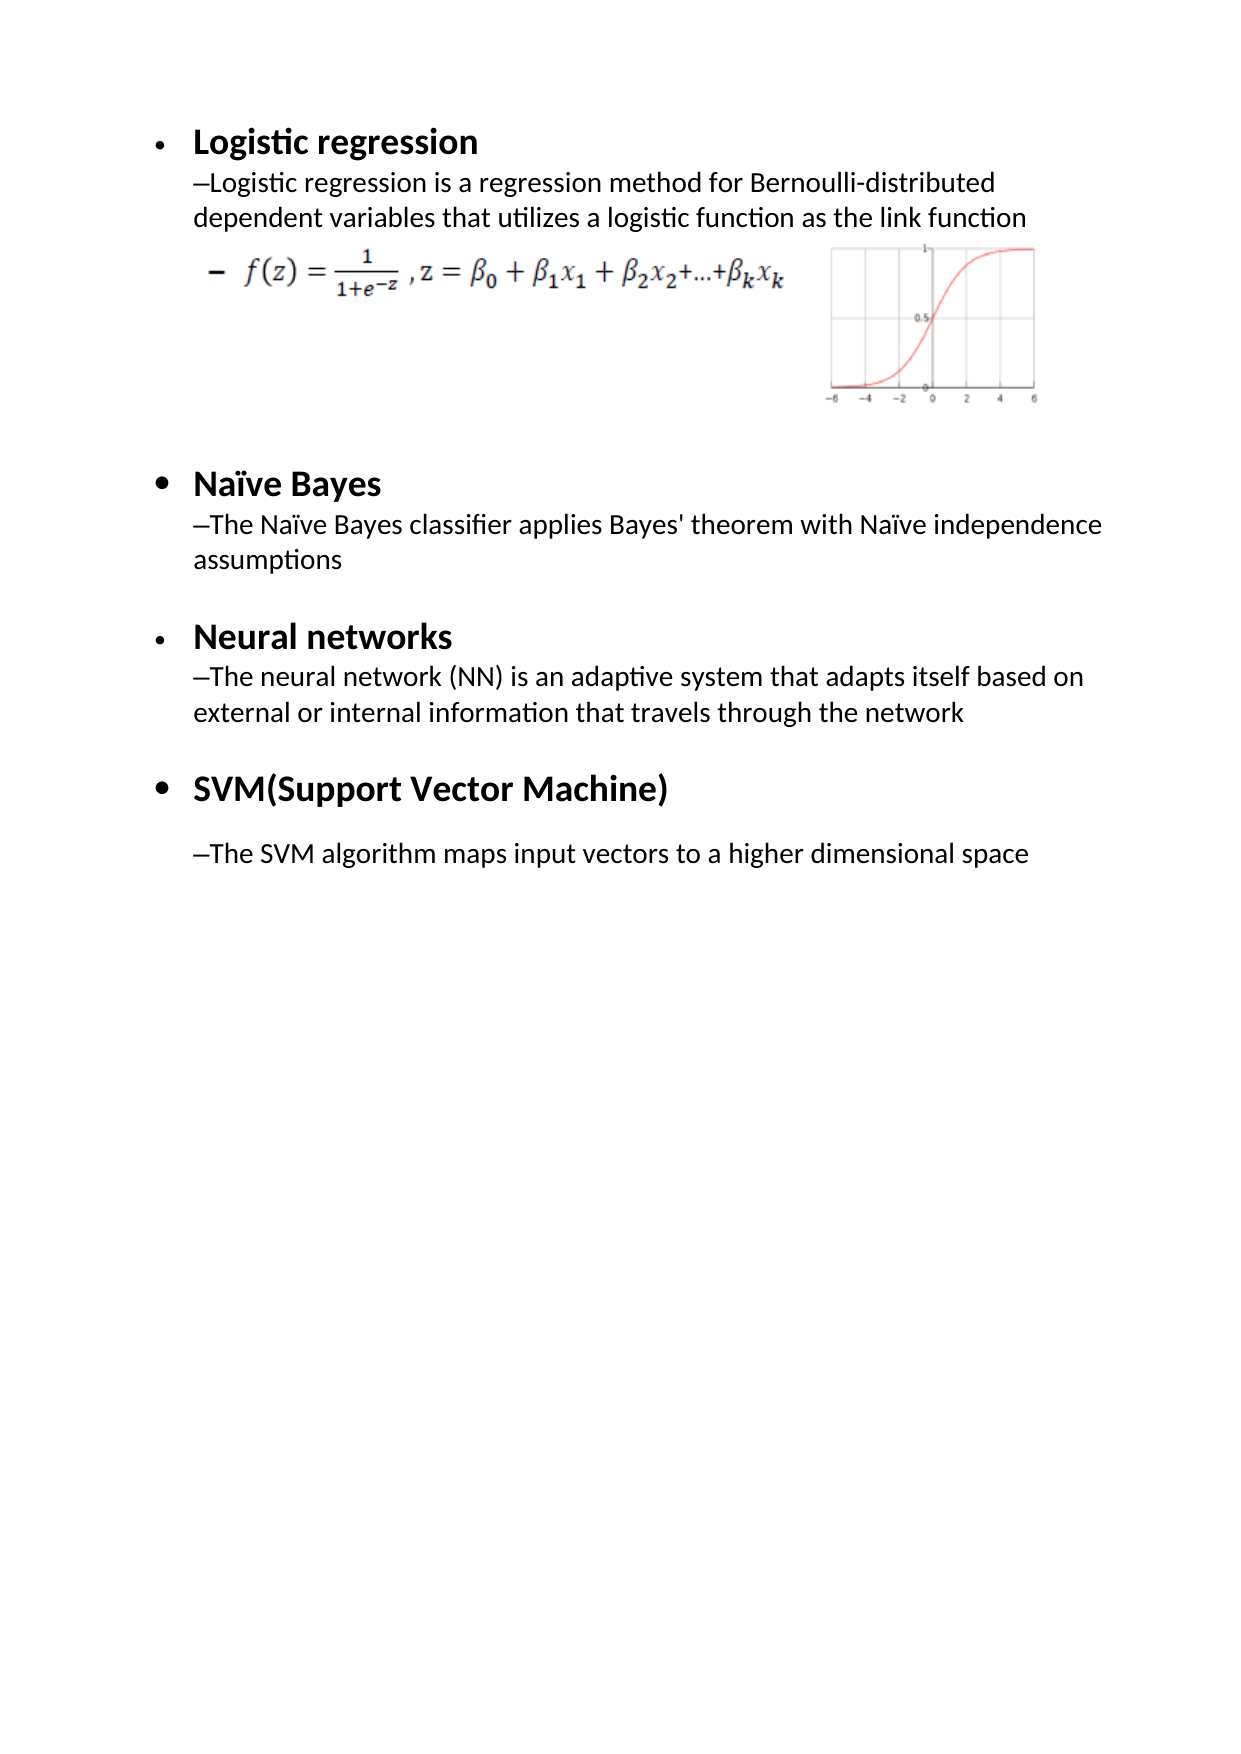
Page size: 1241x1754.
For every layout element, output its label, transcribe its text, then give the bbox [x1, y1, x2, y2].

text –The Naïve Bayes classifier applies Bayes' theorem with Naïve independence assumptions [193, 506, 1122, 577]
text –The neural network (NN) is an adaptive system that adapts itself based on external or internal information that travels through the network [193, 658, 1122, 730]
list Neural networks [156, 613, 1122, 658]
text –The SVM algorithm maps input vectors to a higher dimensional space [193, 811, 1122, 877]
list Naïve Bayes [156, 460, 1122, 506]
list Logistic regression [156, 118, 1122, 164]
text –Logistic regression is a regression method for Bernoulli-distributed dependent variables that utilizes a logistic function as the link function [193, 164, 1122, 235]
list SVM(Support Vector Machine) [156, 765, 1122, 811]
